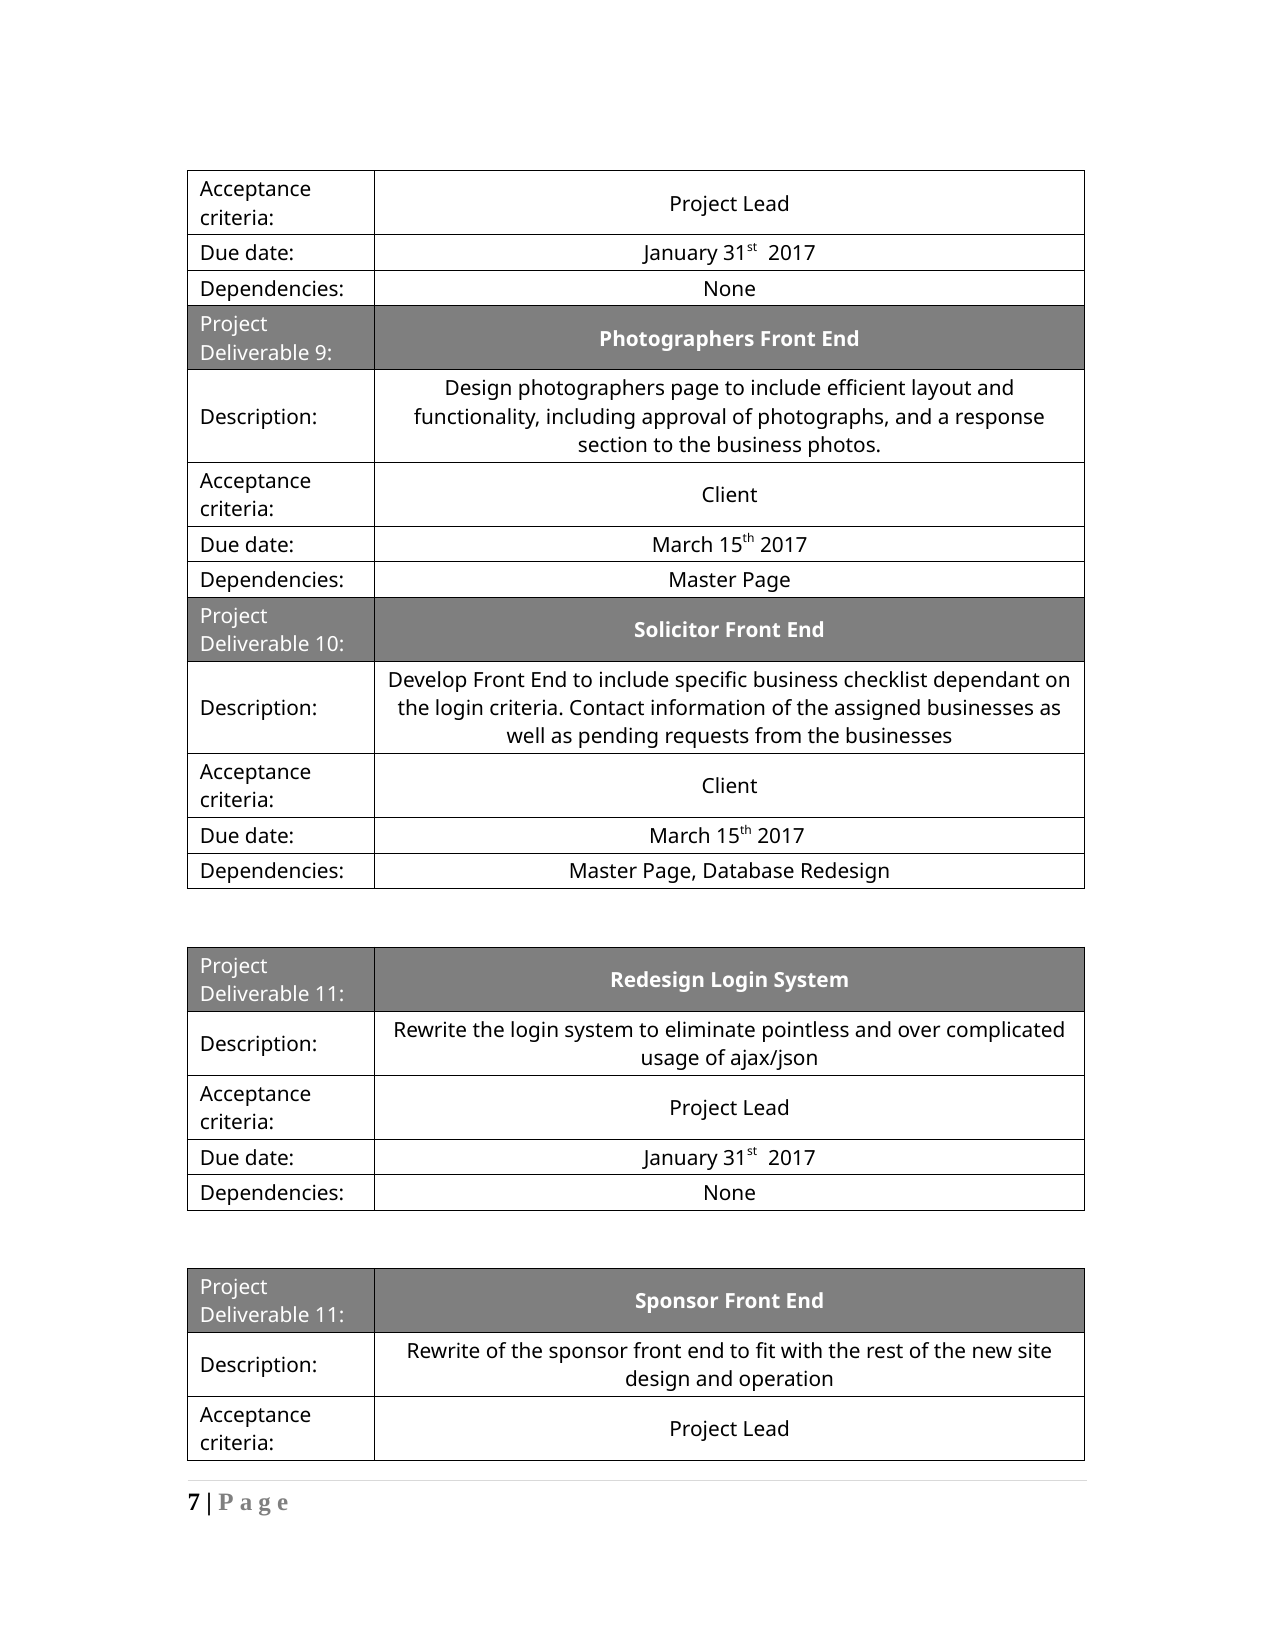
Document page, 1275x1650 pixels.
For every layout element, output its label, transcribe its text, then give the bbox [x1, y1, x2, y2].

table_cell Description: [188, 1012, 374, 1074]
table_cell Description: [188, 1333, 374, 1396]
table_cell Master Page [375, 562, 1084, 597]
table_header Project Deliverable 11: [188, 1269, 374, 1332]
table_cell None [375, 1175, 1084, 1209]
table_cell Due date: [188, 235, 374, 270]
table_cell January 31st 2017 [375, 1140, 1084, 1174]
table_cell Master Page, Database Redesign [375, 854, 1084, 888]
table_cell Rewrite of the sponsor front end to fit with the rest of the new site design and operation [375, 1333, 1084, 1396]
table_cell Solicitor Front End [375, 598, 1084, 661]
table_cell Description: [188, 370, 374, 462]
table_cell Rewrite the login system to eliminate pointless and over complicated usage of ajax/json [375, 1012, 1084, 1074]
table_cell Acceptance criteria: [188, 463, 374, 526]
table_cell None [375, 271, 1084, 305]
table_cell Develop Front End to include specific business checklist dependant on the login criteria. Contact information of the assigned businesses as well as pending requests from the businesses [375, 662, 1084, 753]
table_cell Acceptance criteria: [188, 1397, 374, 1460]
table_cell Due date: [188, 527, 374, 561]
table_cell Due date: [188, 1140, 374, 1174]
table_cell Due date: [188, 818, 374, 853]
table_header Project Deliverable 11: [188, 948, 374, 1011]
table_cell March 15th 2017 [375, 527, 1084, 561]
table_cell Project Lead [375, 1076, 1084, 1138]
table_header Redesign Login System [375, 948, 1084, 1011]
table_cell Dependencies: [188, 271, 374, 305]
table_cell Photographers Front End [375, 306, 1084, 369]
table_cell Design photographers page to include efficient layout and functionality, including approval of photographs, and a response section to the business photos. [375, 370, 1084, 462]
table_cell Dependencies: [188, 1175, 374, 1209]
table_cell Project Deliverable 10: [188, 598, 374, 661]
table_cell Acceptance criteria: [188, 1076, 374, 1138]
table_cell March 15th 2017 [375, 818, 1084, 853]
table_header Sponsor Front End [375, 1269, 1084, 1332]
table_cell Acceptance criteria: [188, 754, 374, 817]
table_cell Project Deliverable 9: [188, 306, 374, 369]
table_cell Client [375, 754, 1084, 817]
table_cell Dependencies: [188, 562, 374, 597]
table_cell Client [375, 463, 1084, 526]
table_cell Acceptance criteria: [188, 171, 374, 234]
table_cell Dependencies: [188, 854, 374, 888]
table_cell Project Lead [375, 171, 1084, 234]
table_cell Description: [188, 662, 374, 753]
table_cell January 31st 2017 [375, 235, 1084, 270]
table_cell Project Lead [375, 1397, 1084, 1460]
